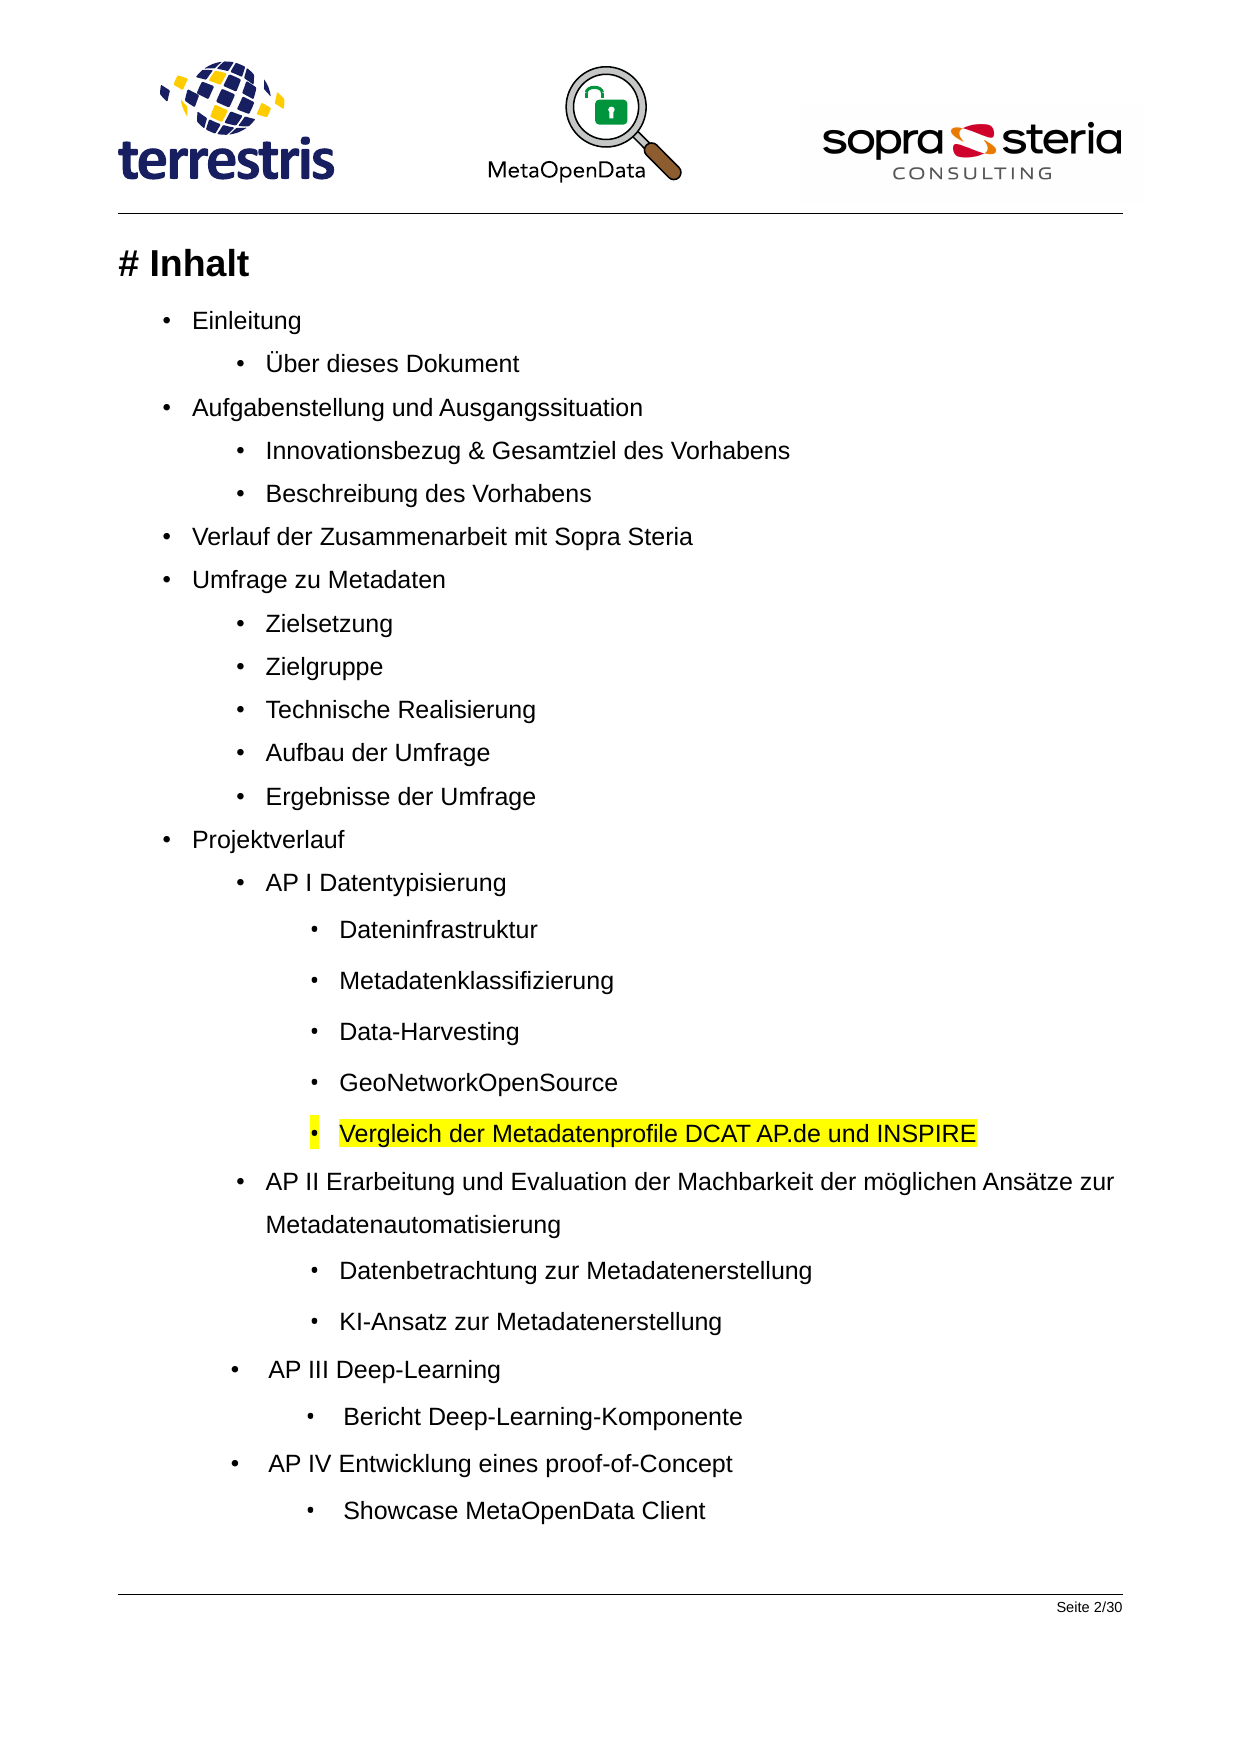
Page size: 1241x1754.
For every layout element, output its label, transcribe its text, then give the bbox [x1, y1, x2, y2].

list Ergebnisse der Umfrage [236, 782, 1122, 810]
list Projektverlauf [162, 825, 1122, 854]
list AP II Erarbeitung und Evaluation der Machbarkeit der möglichen Ansätze zur Metadatenautomatisierung [236, 1166, 1122, 1238]
list KI-Ansatz zur Metadatenerstellung [309, 1304, 1122, 1338]
list Bericht Deep-Learning-Komponente [306, 1398, 1122, 1432]
list Datenbetrachtung zur Metadatenerstellung [309, 1253, 1122, 1287]
list GeoNetworkOpenSource [309, 1064, 1122, 1098]
picture [800, 98, 1144, 203]
list AP III Deep-Learning [231, 1355, 1122, 1384]
list Innovationsbezug & Gesamtziel des Vorhabens [236, 436, 1122, 464]
list Dateninfrastruktur [309, 911, 1122, 945]
list Aufgabenstellung und Ausgangssituation [162, 392, 1122, 421]
list AP IV Entwicklung eines proof-of-Concept [231, 1449, 1122, 1478]
list Metadatenklassifizierung [309, 962, 1122, 996]
list AP I Datentypisierung [236, 868, 1122, 897]
list Einleitung [162, 306, 1122, 335]
list Showcase MetaOpenData Client [306, 1492, 1122, 1526]
list Zielgruppe [236, 652, 1122, 681]
list Data-Harvesting [309, 1013, 1122, 1047]
subtitle # Inhalt [118, 241, 1122, 284]
subtitle Vergleich der Metadatenprofile DCAT AP.de und INSPIRE [309, 1115, 1122, 1149]
list Aufbau der Umfrage [236, 738, 1122, 767]
list Beschreibung des Vorhabens [236, 479, 1122, 508]
list Zielsetzung [236, 609, 1122, 637]
list Technische Realisierung [236, 695, 1122, 724]
list Über dieses Dokument [236, 349, 1122, 378]
list Umfrage zu Metadaten [162, 565, 1122, 594]
list Verlauf der Zusammenarbeit mit Sopra Steria [162, 522, 1122, 551]
